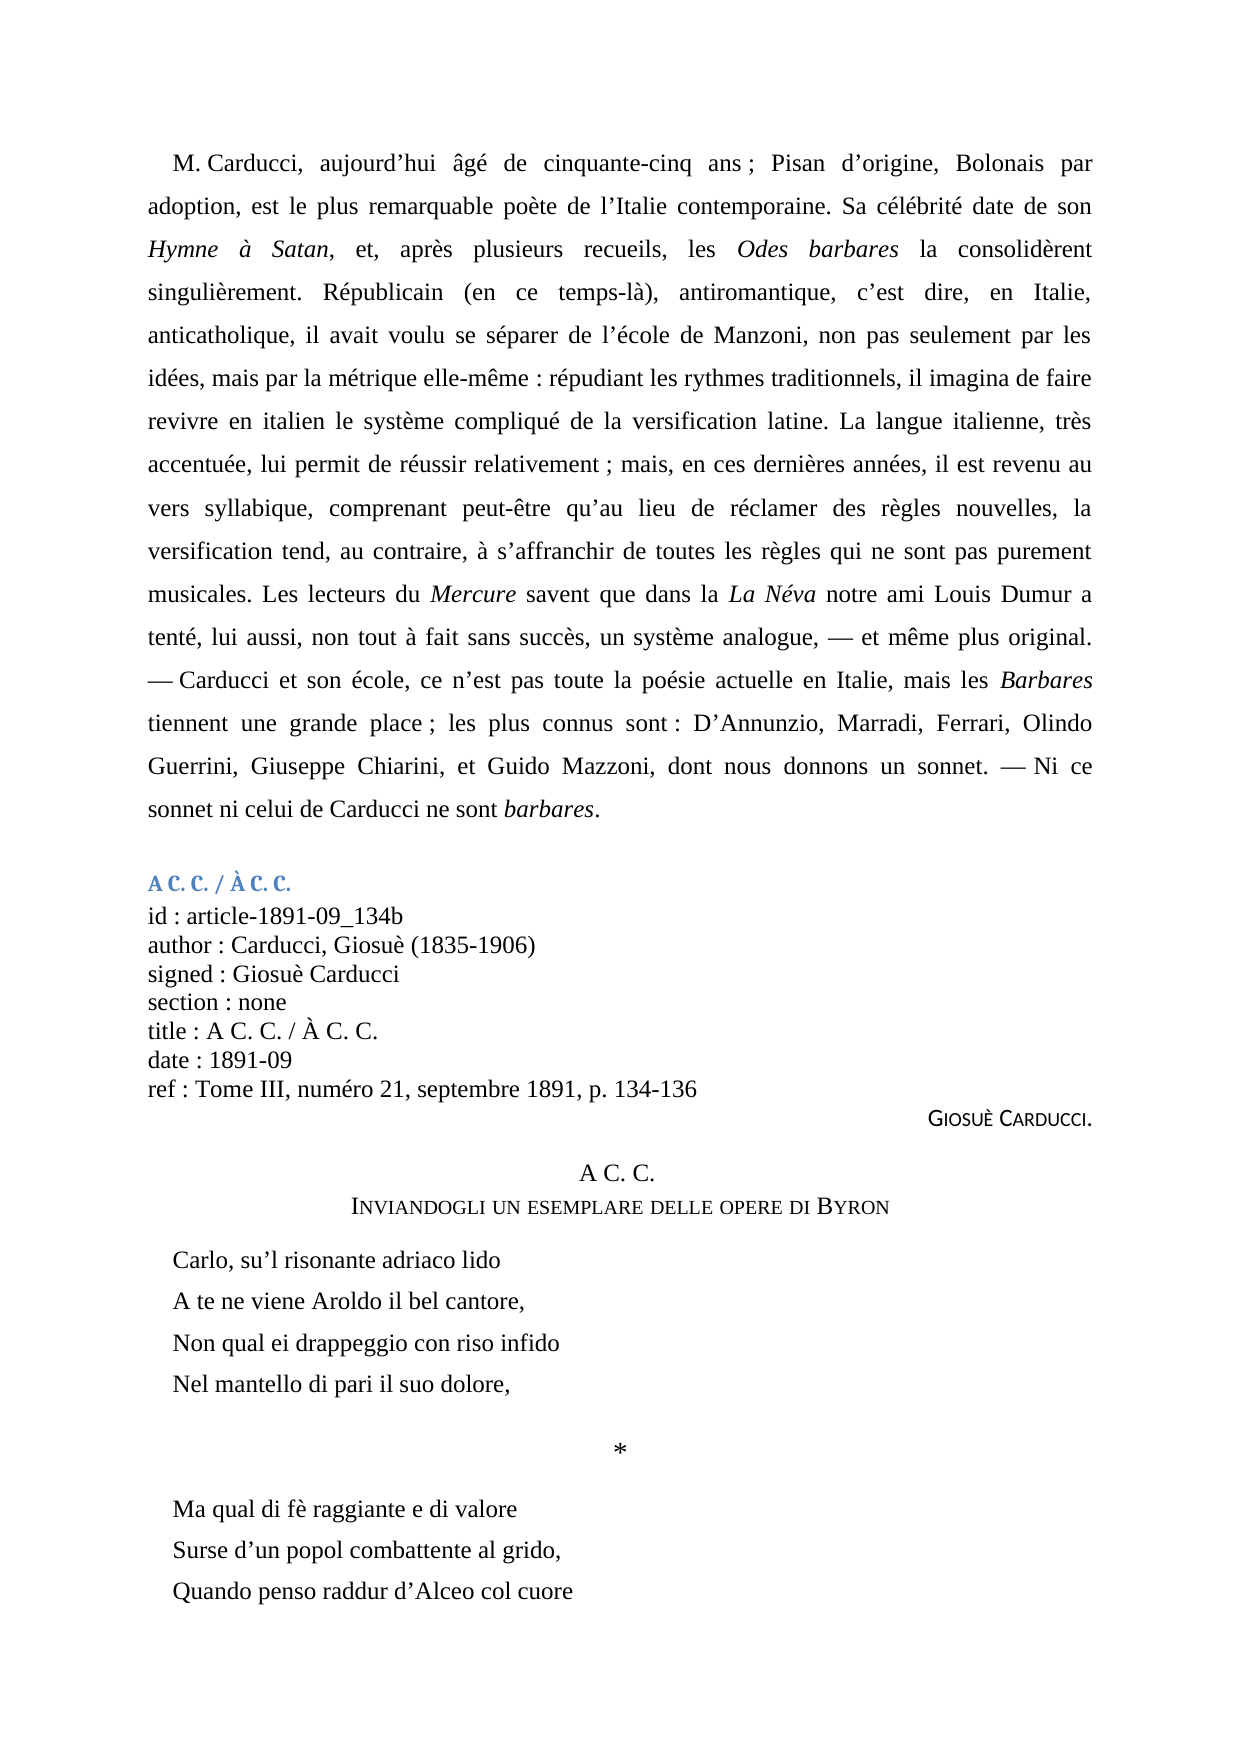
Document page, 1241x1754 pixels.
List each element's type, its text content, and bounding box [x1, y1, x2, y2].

text signed : Giosuè Carducci [148, 959, 1093, 987]
text Quando penso raddur d’Alceo col cuore [172, 1576, 1093, 1605]
text M. Carducci, aujourd’hui âgé de cinquante-cinq ans ; Pisan d’origine, Bolonais par adoption, est le plus remarquable poète de l’Italie contemporaine. Sa célébrité date de son Hymne à Satan, et, après plusieurs recueils, les Odes barbares la consolidèrent singulièrement. Républicain (en ce temps-là), antiromantique, c’est dire, en Italie, anticatholique, il avait voulu se séparer de l’école de Manzoni, non pas seulement par les idées, mais par la métrique elle-même : répudiant les rythmes traditionnels, il imagina de faire revivre en italien le système compliqué de la versification latine. La langue italienne, très accentuée, lui permit de réussir relativement ; mais, en ces dernières années, il est revenu au vers syllabique, comprenant peut-être qu’au lieu de réclamer des règles nouvelles, la versification tend, au contraire, à s’affranchir de toutes les règles qui ne sont pas purement musicales. Les lecteurs du Mercure savent que dans la La Néva notre ami Louis Dumur a tenté, lui aussi, non tout à fait sans succès, un système analogue, — et même plus original. — Carducci et son école, ce n’est pas toute la poésie actuelle en Italie, mais les Barbares tiennent une grande place ; les plus connus sont : D’Annunzio, Marradi, Ferrari, Olindo Guerrini, Giuseppe Chiarini, et Guido Mazzoni, dont nous donnons un sonnet. — Ni ce sonnet ni celui de Carducci ne sont barbares. [148, 148, 1093, 823]
text id : article-1891-09_134b [148, 901, 1093, 930]
text date : 1891-09 [148, 1045, 1093, 1074]
text Carlo, su’l risonante adriaco lido [172, 1245, 1093, 1274]
text * [148, 1435, 1093, 1469]
text A C. C. Inviandogli un esemplare delle opere di Byron [148, 1158, 1093, 1220]
text A te ne viene Aroldo il bel cantore, [172, 1286, 1093, 1315]
text ref : Tome III, numéro 21, septembre 1891, p. 134-136 [148, 1074, 1093, 1102]
text Non qual ei drappeggio con riso infido [172, 1328, 1093, 1356]
text Nel mantello di pari il suo dolore, [172, 1369, 1093, 1398]
text Giosuè Carducci. [148, 1102, 1093, 1133]
text title : A C. C. / À C. C. [148, 1016, 1093, 1045]
text Ma qual di fè raggiante e di valore [172, 1494, 1093, 1522]
text author : Carducci, Giosuè (1835-1906) [148, 930, 1093, 959]
text section : none [148, 987, 1093, 1016]
subtitle A C. C. / À C. C. [148, 871, 1093, 897]
text Surse d’un popol combattente al grido, [172, 1535, 1093, 1564]
